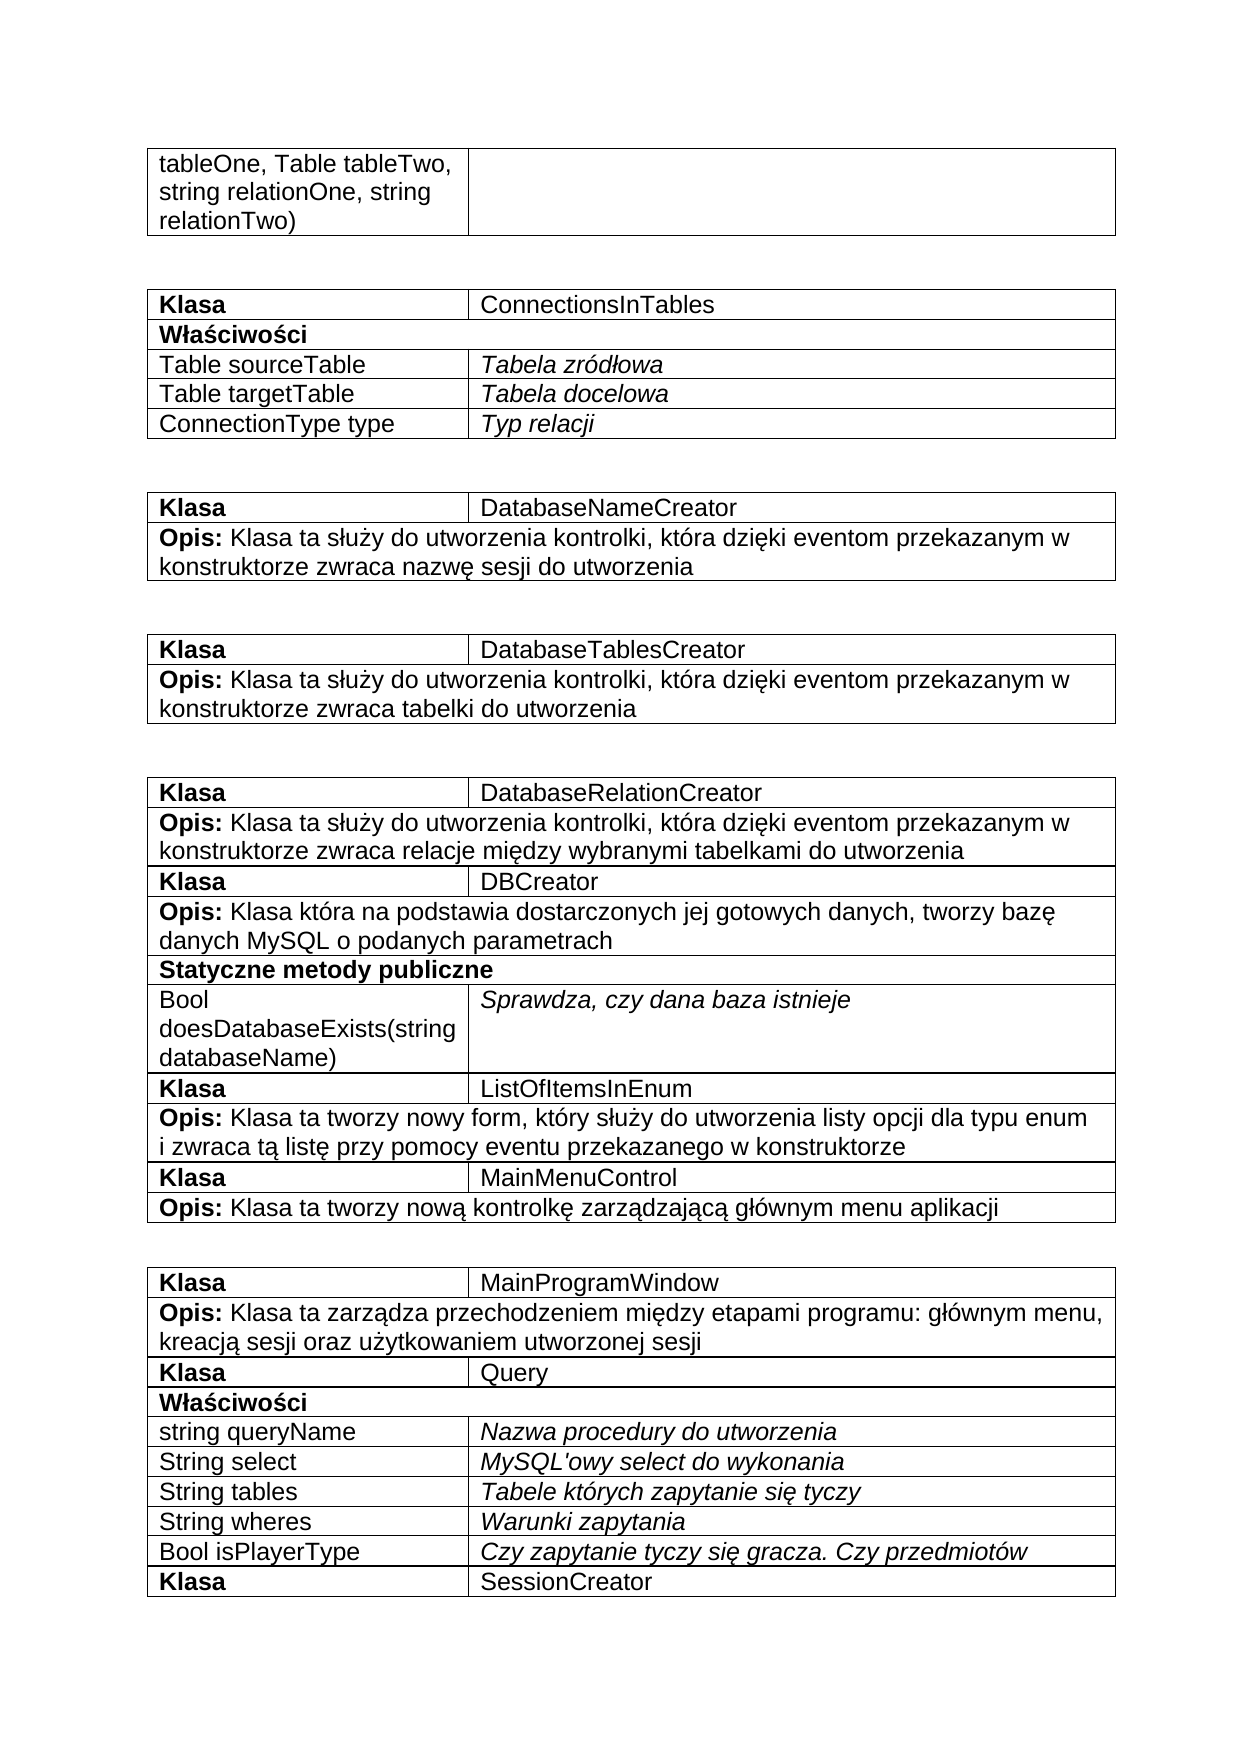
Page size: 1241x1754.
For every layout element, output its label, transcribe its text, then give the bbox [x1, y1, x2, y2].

table_header DatabaseRelationCreator [469, 778, 1115, 807]
table_header Query [469, 1358, 1115, 1386]
table_cell Właściwości [148, 320, 1115, 348]
table_cell Opis: Klasa ta służy do utworzenia kontrolki, która dzięki eventom przekazanym w konstruktorze zwraca relacje między wybranymi tabelkami do utworzenia [148, 808, 1115, 865]
table_header MainProgramWindow [469, 1268, 1115, 1297]
table_cell Tabele których zapytanie się tyczy [469, 1477, 1115, 1506]
table_header Klasa [148, 635, 468, 664]
table_header Klasa [148, 1567, 468, 1596]
table_cell Warunki zapytania [469, 1507, 1115, 1535]
table_cell [469, 149, 1115, 235]
table_cell Opis: Klasa ta tworzy nowy form, który służy do utworzenia listy opcji dla typu enum i zwraca tą listę przy pomocy eventu przekazanego w konstruktorze [148, 1104, 1115, 1161]
table_cell Bool doesDatabaseExists(string databaseName) [148, 985, 468, 1072]
table_header Klasa [148, 290, 468, 319]
table_header Klasa [148, 778, 468, 807]
table_header SessionCreator [469, 1567, 1115, 1596]
table_header Klasa [148, 493, 468, 522]
table_cell Opis: Klasa ta służy do utworzenia kontrolki, która dzięki eventom przekazanym w konstruktorze zwraca nazwę sesji do utworzenia [148, 523, 1115, 580]
table_header Klasa [148, 1163, 468, 1192]
table_cell String tables [148, 1477, 468, 1506]
table_cell Opis: Klasa ta służy do utworzenia kontrolki, która dzięki eventom przekazanym w konstruktorze zwraca tabelki do utworzenia [148, 665, 1115, 723]
table_header DatabaseTablesCreator [469, 635, 1115, 664]
table_cell Table targetTable [148, 379, 468, 408]
table_cell String select [148, 1447, 468, 1476]
table_header ListOfItemsInEnum [469, 1074, 1115, 1102]
table_cell string queryName [148, 1417, 468, 1446]
table_header MainMenuControl [469, 1163, 1115, 1192]
table_cell Nazwa procedury do utworzenia [469, 1417, 1115, 1446]
table_cell Tabela zródłowa [469, 350, 1115, 378]
table_cell Bool isPlayerType [148, 1536, 468, 1565]
table_header Klasa [148, 1074, 468, 1102]
table_cell Opis: Klasa która na podstawia dostarczonych jej gotowych danych, tworzy bazę danych MySQL o podanych parametrach [148, 897, 1115, 954]
table_cell Typ relacji [469, 409, 1115, 438]
table_cell String wheres [148, 1507, 468, 1535]
table_cell MySQL'owy select do wykonania [469, 1447, 1115, 1476]
table_header ConnectionsInTables [469, 290, 1115, 319]
table_header Klasa [148, 1358, 468, 1386]
table_header DatabaseNameCreator [469, 493, 1115, 522]
table_cell Opis: Klasa ta zarządza przechodzeniem między etapami programu: głównym menu, kreacją sesji oraz użytkowaniem utworzonej sesji [148, 1298, 1115, 1356]
table_header DBCreator [469, 867, 1115, 896]
table_header Klasa [148, 867, 468, 896]
table_cell ConnectionType type [148, 409, 468, 438]
table_cell Table sourceTable [148, 350, 468, 378]
table_cell Tabela docelowa [469, 379, 1115, 408]
table_cell Opis: Klasa ta tworzy nową kontrolkę zarządzającą głównym menu aplikacji [148, 1193, 1115, 1222]
table_cell Sprawdza, czy dana baza istnieje [469, 985, 1115, 1072]
table_cell Czy zapytanie tyczy się gracza. Czy przedmiotów [469, 1536, 1115, 1565]
table_cell Statyczne metody publiczne [148, 956, 1115, 984]
table_cell tableOne, Table tableTwo, string relationOne, string relationTwo) [148, 149, 468, 235]
table_cell Właściwości [148, 1388, 1115, 1416]
table_header Klasa [148, 1268, 468, 1297]
